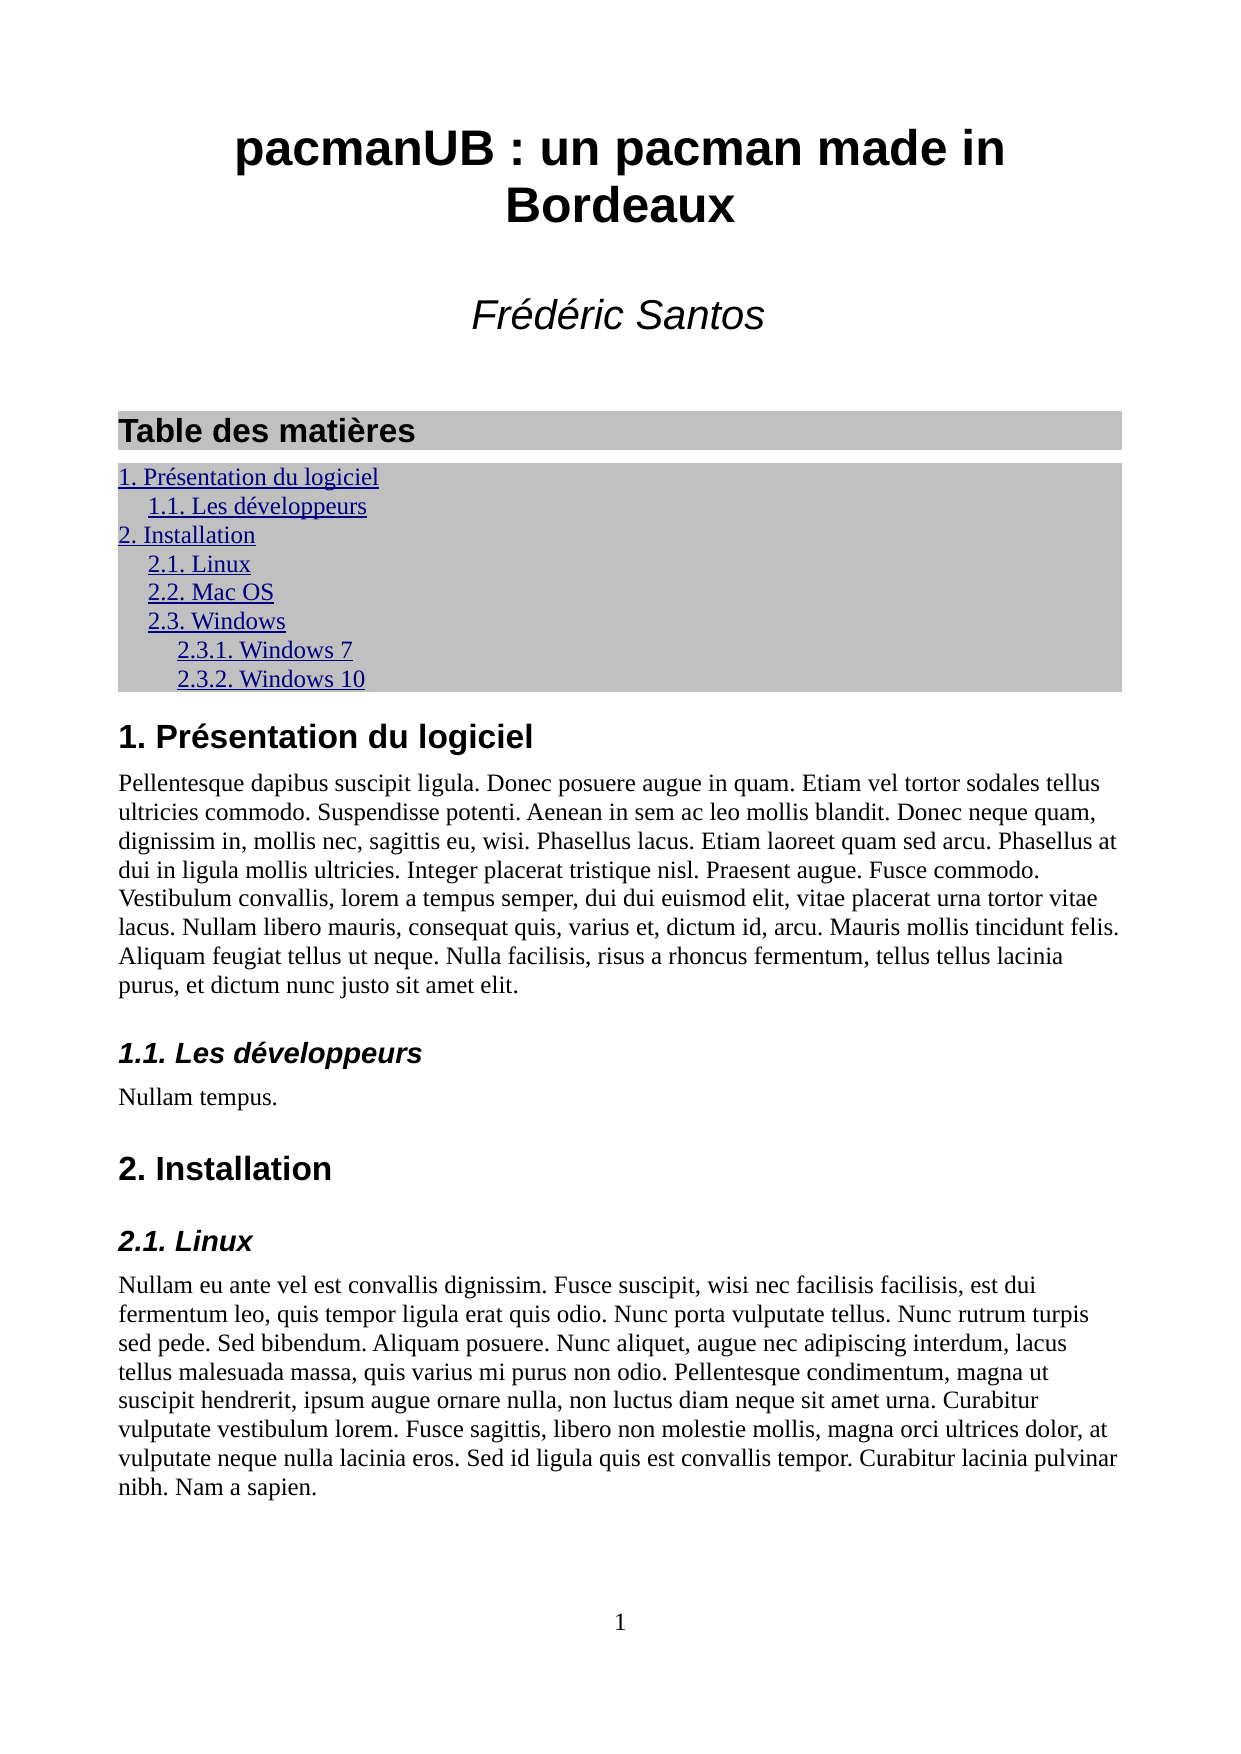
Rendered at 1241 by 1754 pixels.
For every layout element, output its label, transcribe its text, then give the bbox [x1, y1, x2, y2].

text Nullam eu ante vel est convallis dignissim. Fusce suscipit, wisi nec facilisis facilisis, est dui fermentum leo, quis tempor ligula erat quis odio. Nunc porta vulputate tellus. Nunc rutrum turpis sed pede. Sed bibendum. Aliquam posuere. Nunc aliquet, augue nec adipiscing interdum, lacus tellus malesuada massa, quis varius mi purus non odio. Pellentesque condimentum, magna ut suscipit hendrerit, ipsum augue ornare nulla, non luctus diam neque sit amet urna. Curabitur vulputate vestibulum lorem. Fusce sagittis, libero non molestie mollis, magna orci ultrices dolor, at vulputate neque nulla lacinia eros. Sed id ligula quis est convallis tempor. Curabitur lacinia pulvinar nibh. Nam a sapien. [118, 1271, 1122, 1501]
text 2.3. Windows [148, 606, 1122, 635]
text 2.1. Linux [148, 549, 1122, 577]
subtitle Installation [118, 1148, 1122, 1187]
text Pellentesque dapibus suscipit ligula. Donec posuere augue in quam. Etiam vel tortor sodales tellus ultricies commodo. Suspendisse potenti. Aenean in sem ac leo mollis blandit. Donec neque quam, dignissim in, mollis nec, sagittis eu, wisi. Phasellus lacus. Etiam laoreet quam sed arcu. Phasellus at dui in ligula mollis ultricies. Integer placerat tristique nisl. Praesent augue. Fusce commodo. Vestibulum convallis, lorem a tempus semper, dui dui euismod elit, vitae placerat urna tortor vitae lacus. Nullam libero mauris, consequat quis, varius et, dictum id, arcu. Mauris mollis tincidunt felis. Aliquam feugiat tellus ut neque. Nulla facilisis, risus a rhoncus fermentum, tellus tellus lacinia purus, et dictum nunc justo sit amet elit. [118, 768, 1122, 998]
text 2. Installation [118, 520, 1122, 549]
title pacmanUB : un pacman made in Bordeaux [118, 118, 1122, 233]
text 1. Présentation du logiciel [118, 462, 1122, 491]
text 2.2. Mac OS [148, 577, 1122, 606]
subtitle Frédéric Santos [118, 291, 1122, 338]
text 1.1. Les développeurs [148, 491, 1122, 520]
text 2.3.1. Windows 7 [177, 635, 1122, 664]
subtitle Table des matières [118, 411, 1122, 450]
subtitle Linux [118, 1224, 1122, 1258]
text 2.3.2. Windows 10 [177, 664, 1122, 692]
subtitle Présentation du logiciel [118, 717, 1122, 756]
subtitle Les développeurs [118, 1036, 1122, 1069]
text Nullam tempus. [118, 1082, 1122, 1111]
